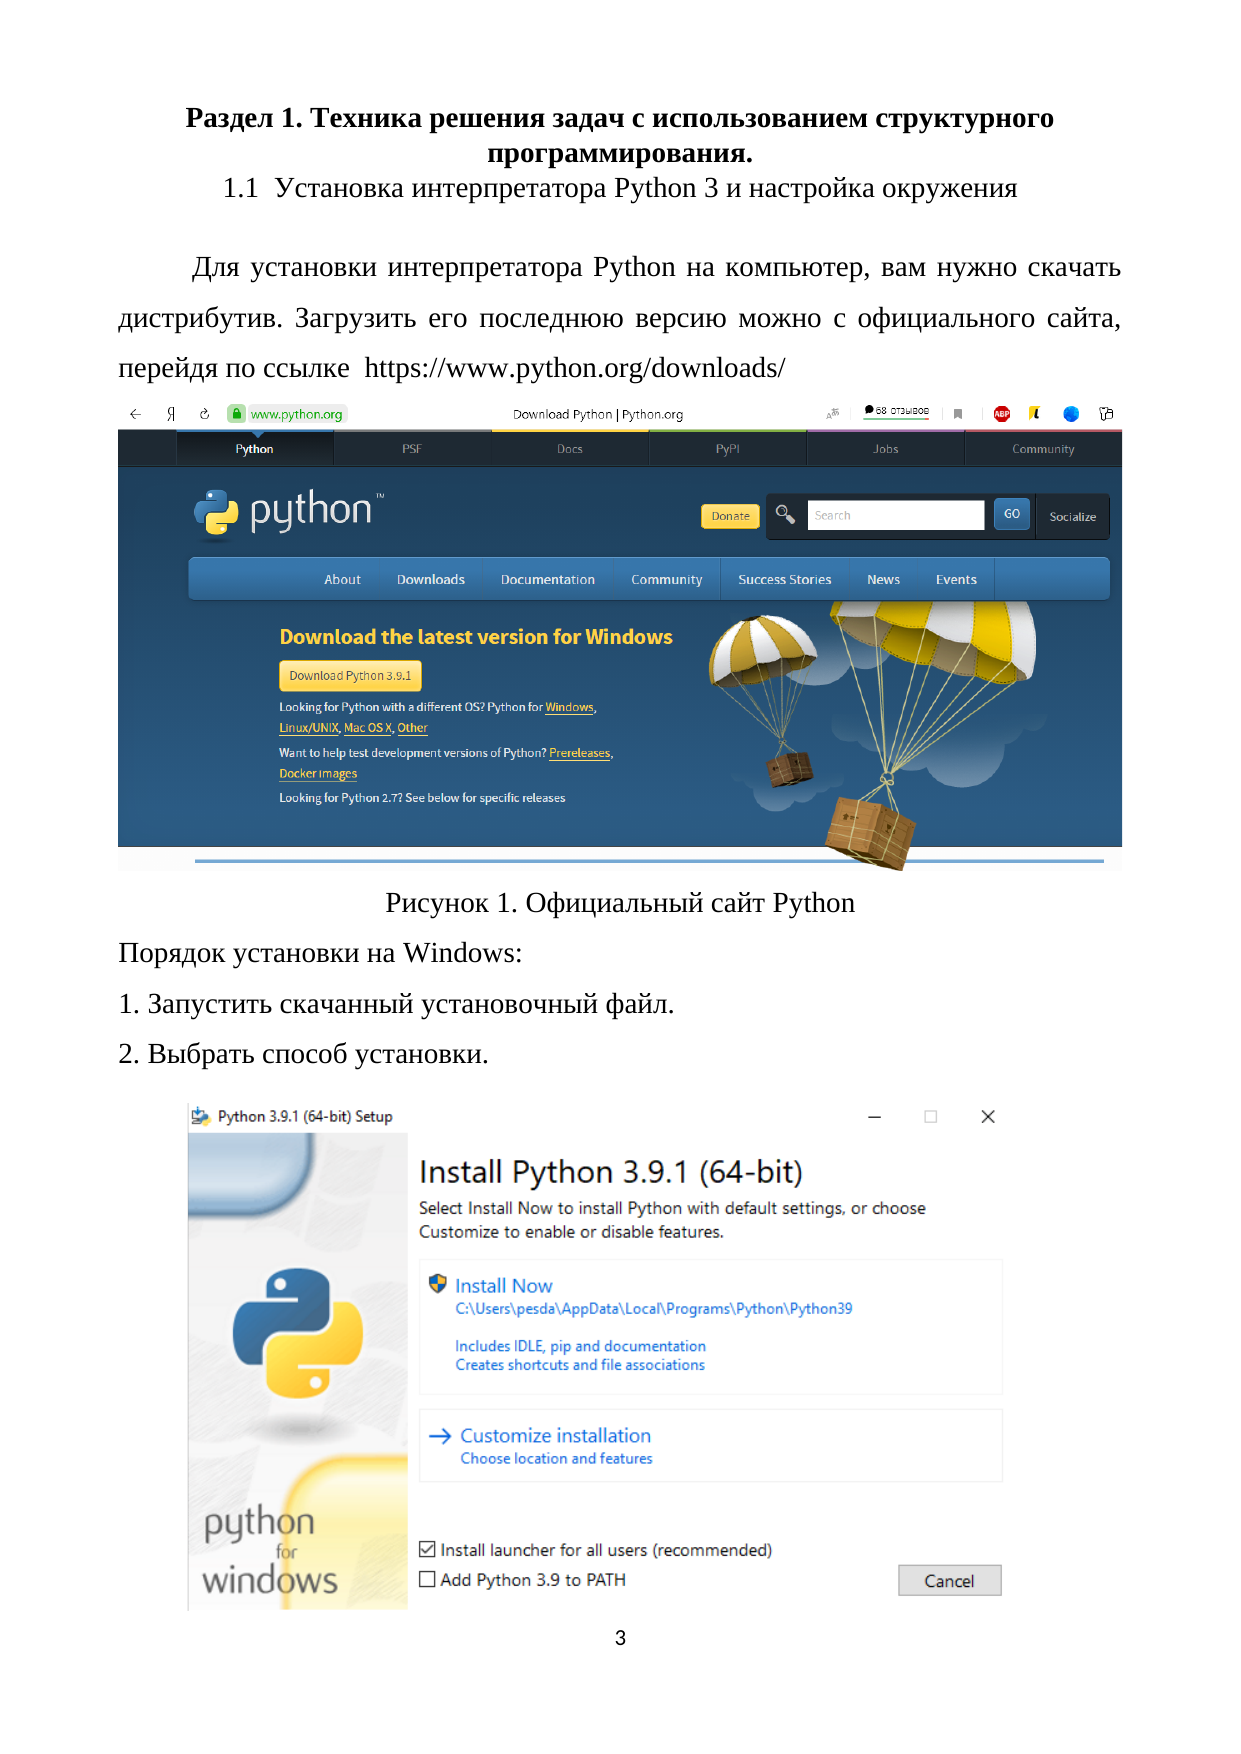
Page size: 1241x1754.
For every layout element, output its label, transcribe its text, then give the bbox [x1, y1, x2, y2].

text Для установки интерпретатора Python на компьютер, вам нужно скачать дистрибутив. Загрузить его последнюю версию можно с официального сайта, перейдя по ссылке https://www.python.org/downloads/ [118, 249, 1122, 384]
text 1. Запустить скачанный установочный файл. [118, 986, 1122, 1019]
text 2. Выбрать способ установки. [118, 1036, 1122, 1070]
text Порядок установки на Windows: [118, 936, 1122, 969]
list Установка интерпретатора Python 3 и настройка окружения [118, 170, 1122, 204]
subtitle Раздел 1. Техника решения задач с использованием структурного программирования. [118, 100, 1122, 169]
text Рисунок 1. Официальный сайт Python [118, 885, 1122, 919]
